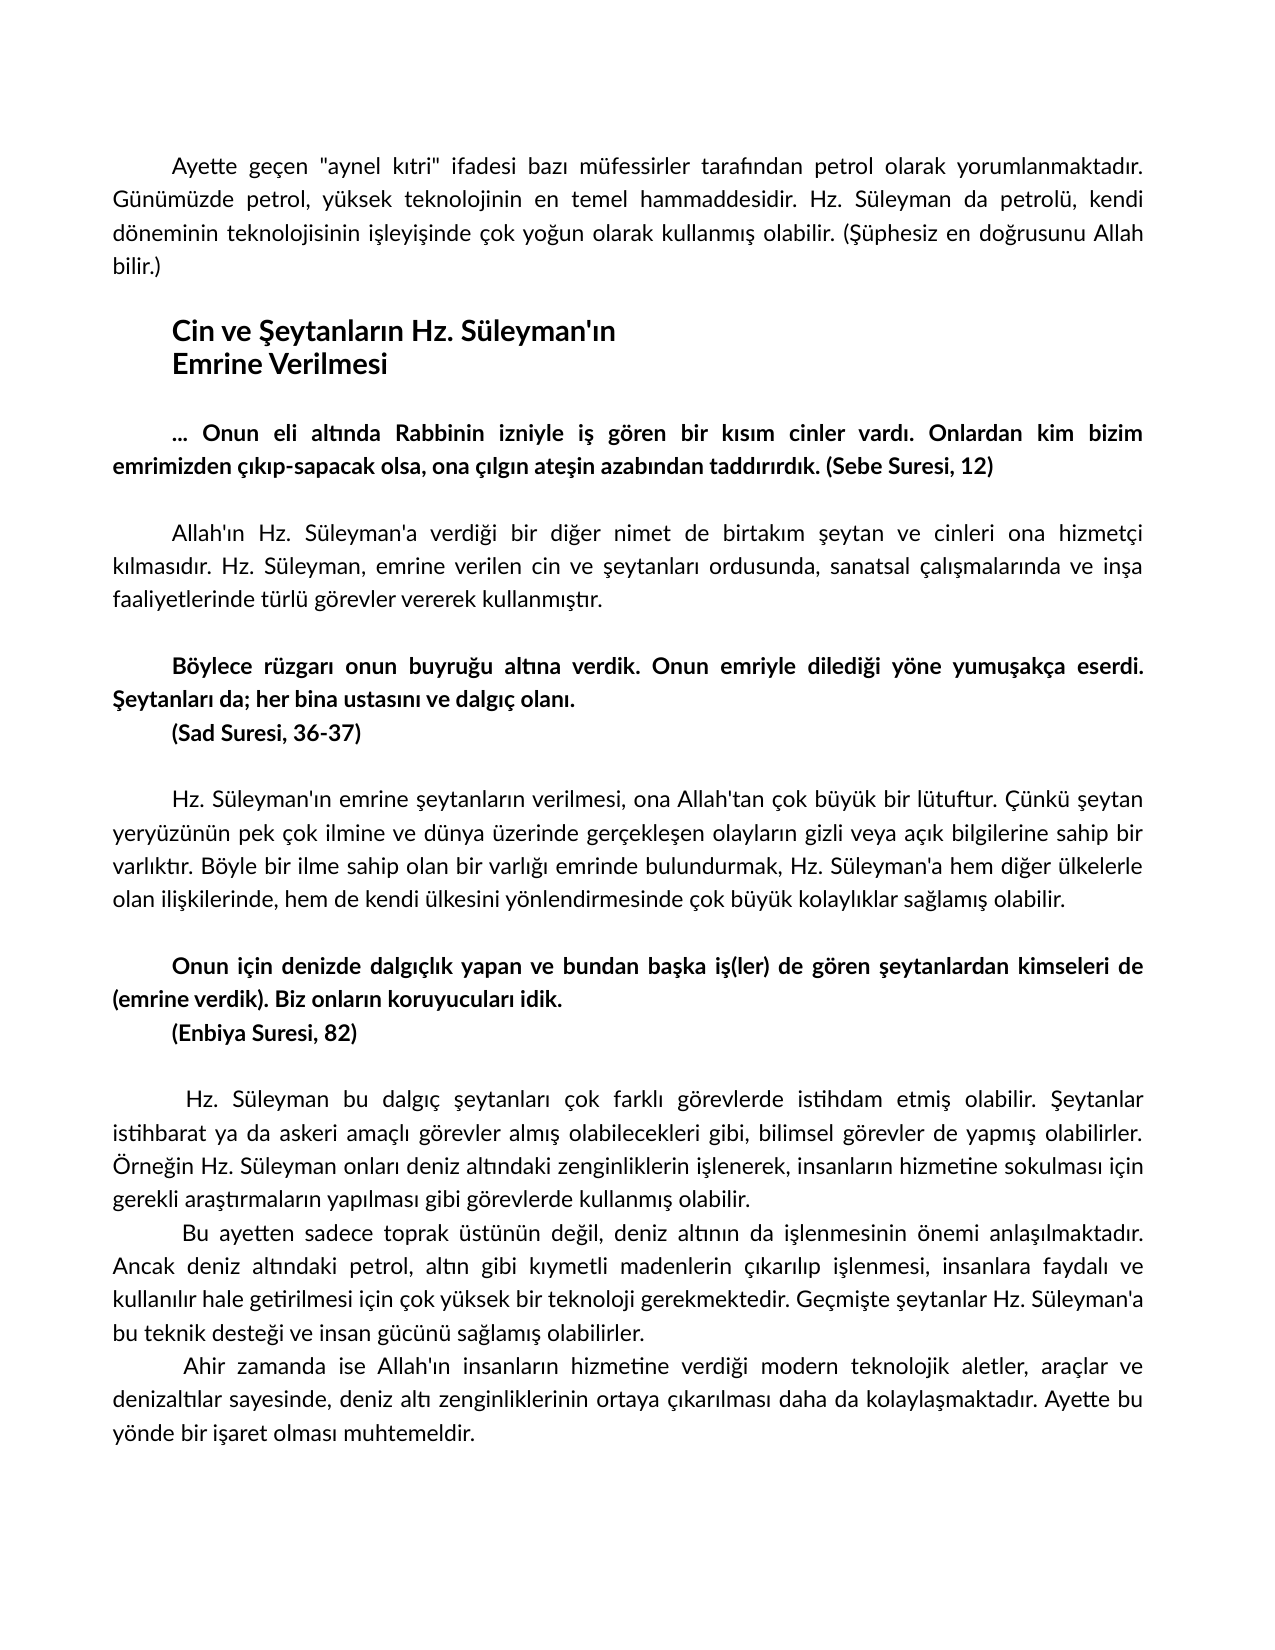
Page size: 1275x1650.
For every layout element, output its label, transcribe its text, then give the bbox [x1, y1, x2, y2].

text Onun için denizde dalgıçlık yapan ve bundan başka iş(ler) de gören şeytanlardan kimseleri de (emrine verdik). Biz onların koruyucuları idik. [112, 948, 1145, 1014]
text (Sad Suresi, 36-37) [112, 714, 1145, 748]
text Ayette geçen "aynel kıtri" ifadesi bazı müfessirler tarafından petrol olarak yorumlanmaktadır. Günümüzde petrol, yüksek teknolojinin en temel hammaddesidir. Hz. Süleyman da petrolü, kendi döneminin teknolojisinin işleyişinde çok yoğun olarak kullanmış olabilir. (Şüphesiz en doğrusunu Allah bilir.) [112, 148, 1145, 281]
text Emrine Verilmesi [112, 348, 1145, 381]
text (Enbiya Suresi, 82) [112, 1014, 1145, 1048]
text Böylece rüzgarı onun buyruğu altına verdik. Onun emriyle dilediği yöne yumuşakça eserdi. Şeytanları da; her bina ustasını ve dalgıç olanı. [112, 648, 1145, 714]
text ... Onun eli altında Rabbinin izniyle iş gören bir kısım cinler vardı. Onlardan kim bizim emrimizden çıkıp-sapacak olsa, ona çılgın ateşin azabından taddırırdık. (Sebe Suresi, 12) [112, 414, 1145, 481]
text Allah'ın Hz. Süleyman'a verdiği bir diğer nimet de birtakım şeytan ve cinleri ona hizmetçi kılmasıdır. Hz. Süleyman, emrine verilen cin ve şeytanları ordusunda, sanatsal çalışmalarında ve inşa faaliyetlerinde türlü görevler vererek kullanmıştır. [112, 514, 1145, 614]
text Cin ve Şeytanların Hz. Süleyman'ın [112, 314, 1145, 348]
text Hz. Süleyman'ın emrine şeytanların verilmesi, ona Allah'tan çok büyük bir lütuftur. Çünkü şeytan yeryüzünün pek çok ilmine ve dünya üzerinde gerçekleşen olayların gizli veya açık bilgilerine sahip bir varlıktır. Böyle bir ilme sahip olan bir varlığı emrinde bulundurmak, Hz. Süleyman'a hem diğer ülkelerle olan ilişkilerinde, hem de kendi ülkesini yönlendirmesinde çok büyük kolaylıklar sağlamış olabilir. [112, 781, 1145, 914]
text Ahir zamanda ise Allah'ın insanların hizmetine verdiği modern teknolojik aletler, araçlar ve denizaltılar sayesinde, deniz altı zenginliklerinin ortaya çıkarılması daha da kolaylaşmaktadır. Ayette bu yönde bir işaret olması muhtemeldir. [112, 1348, 1145, 1448]
text Hz. Süleyman bu dalgıç şeytanları çok farklı görevlerde istihdam etmiş olabilir. Şeytanlar istihbarat ya da askeri amaçlı görevler almış olabilecekleri gibi, bilimsel görevler de yapmış olabilirler. Örneğin Hz. Süleyman onları deniz altındaki zenginliklerin işlenerek, insanların hizmetine sokulması için gerekli araştırmaların yapılması gibi görevlerde kullanmış olabilir. [112, 1081, 1145, 1214]
text Bu ayetten sadece toprak üstünün değil, deniz altının da işlenmesinin önemi anlaşılmaktadır. Ancak deniz altındaki petrol, altın gibi kıymetli madenlerin çıkarılıp işlenmesi, insanlara faydalı ve kullanılır hale getirilmesi için çok yüksek bir teknoloji gerekmektedir. Geçmişte şeytanlar Hz. Süleyman'a bu teknik desteği ve insan gücünü sağlamış olabilirler. [112, 1214, 1145, 1348]
